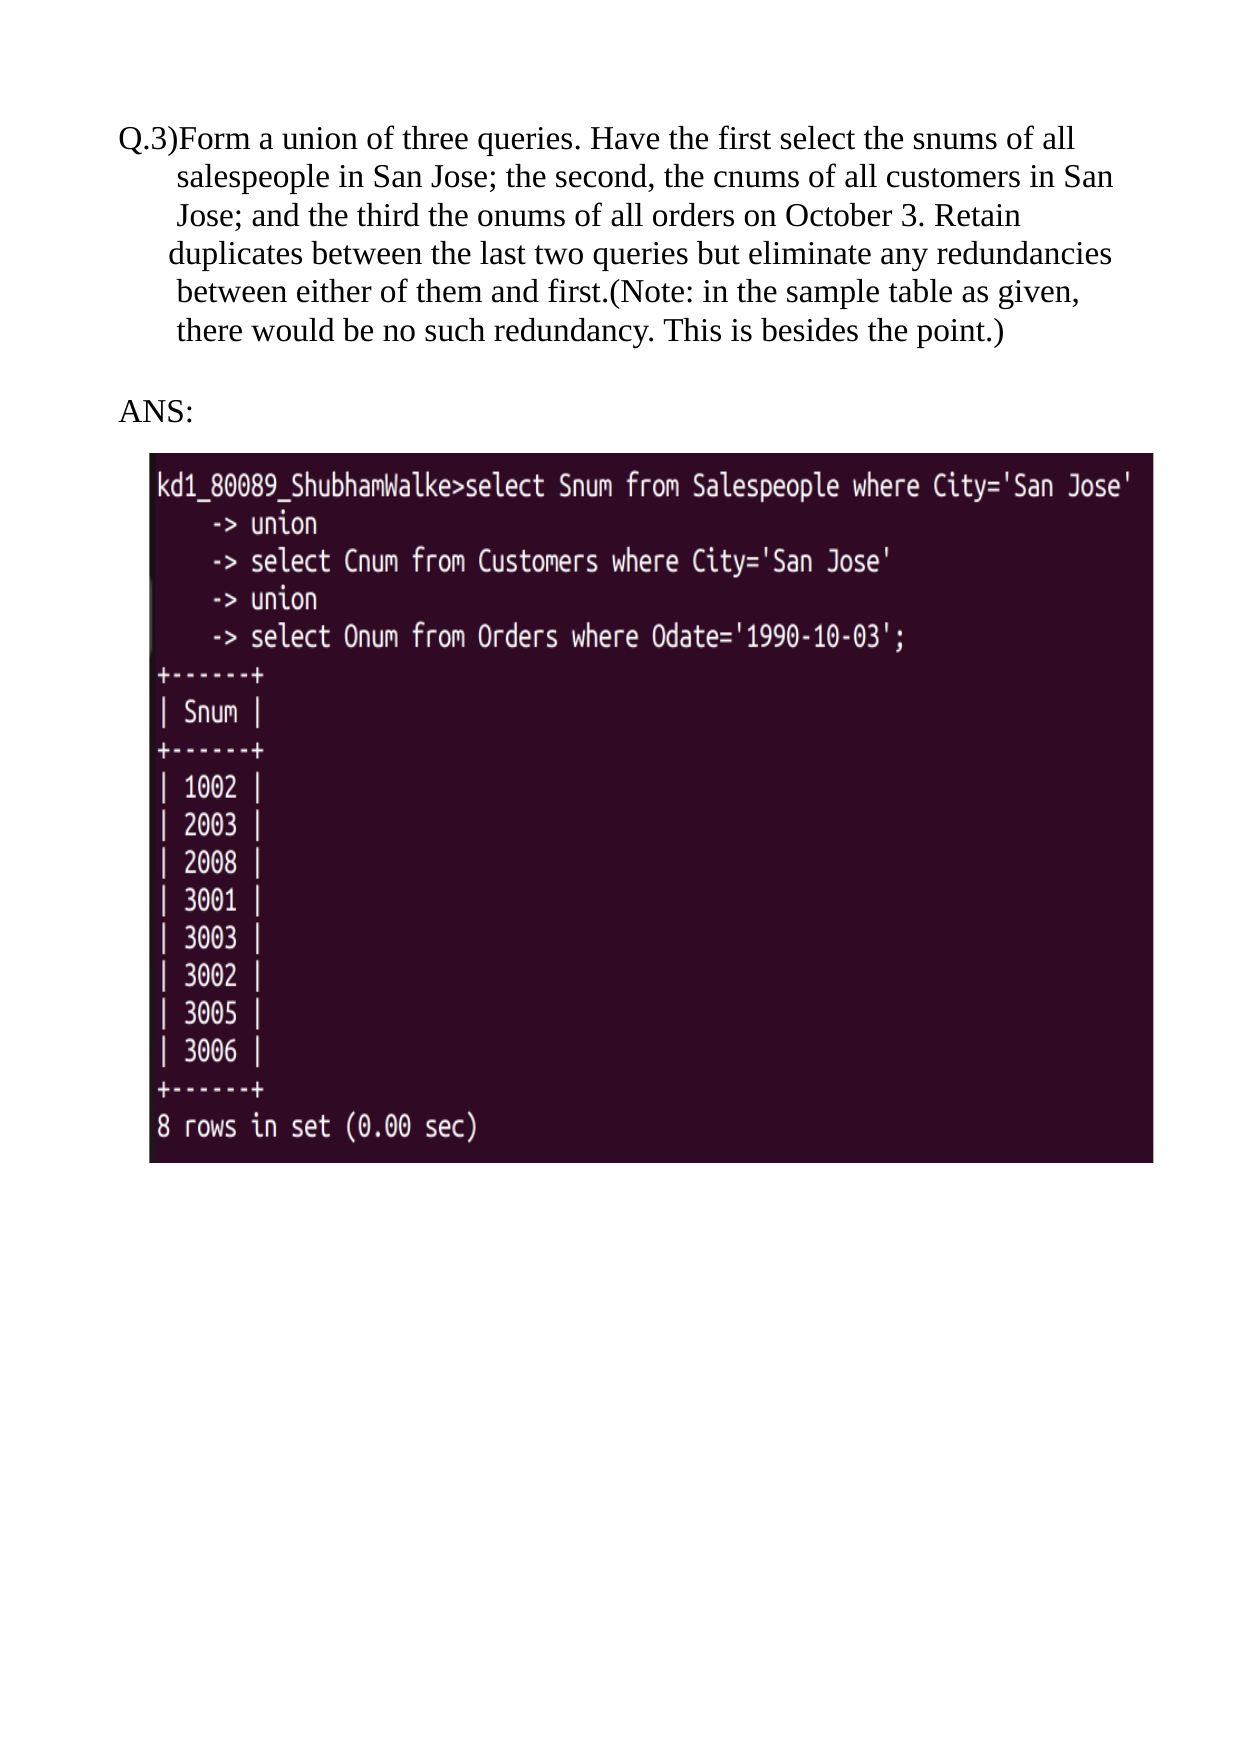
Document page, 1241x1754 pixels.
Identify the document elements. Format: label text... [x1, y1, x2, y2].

text Q.3)Form a union of three queries. Have the first select the snums of all [118, 118, 1122, 156]
picture [149, 453, 1154, 1163]
text duplicates between the last two queries but eliminate any redundancies [118, 233, 1122, 271]
text there would be no such redundancy. This is besides the point.) [118, 310, 1122, 348]
text Jose; and the third the onums of all orders on October 3. Retain [118, 195, 1122, 233]
text between either of them and first.(Note: in the sample table as given, [118, 271, 1122, 310]
text ANS: [118, 391, 1122, 429]
text salespeople in San Jose; the second, the cnums of all customers in San [118, 156, 1122, 195]
